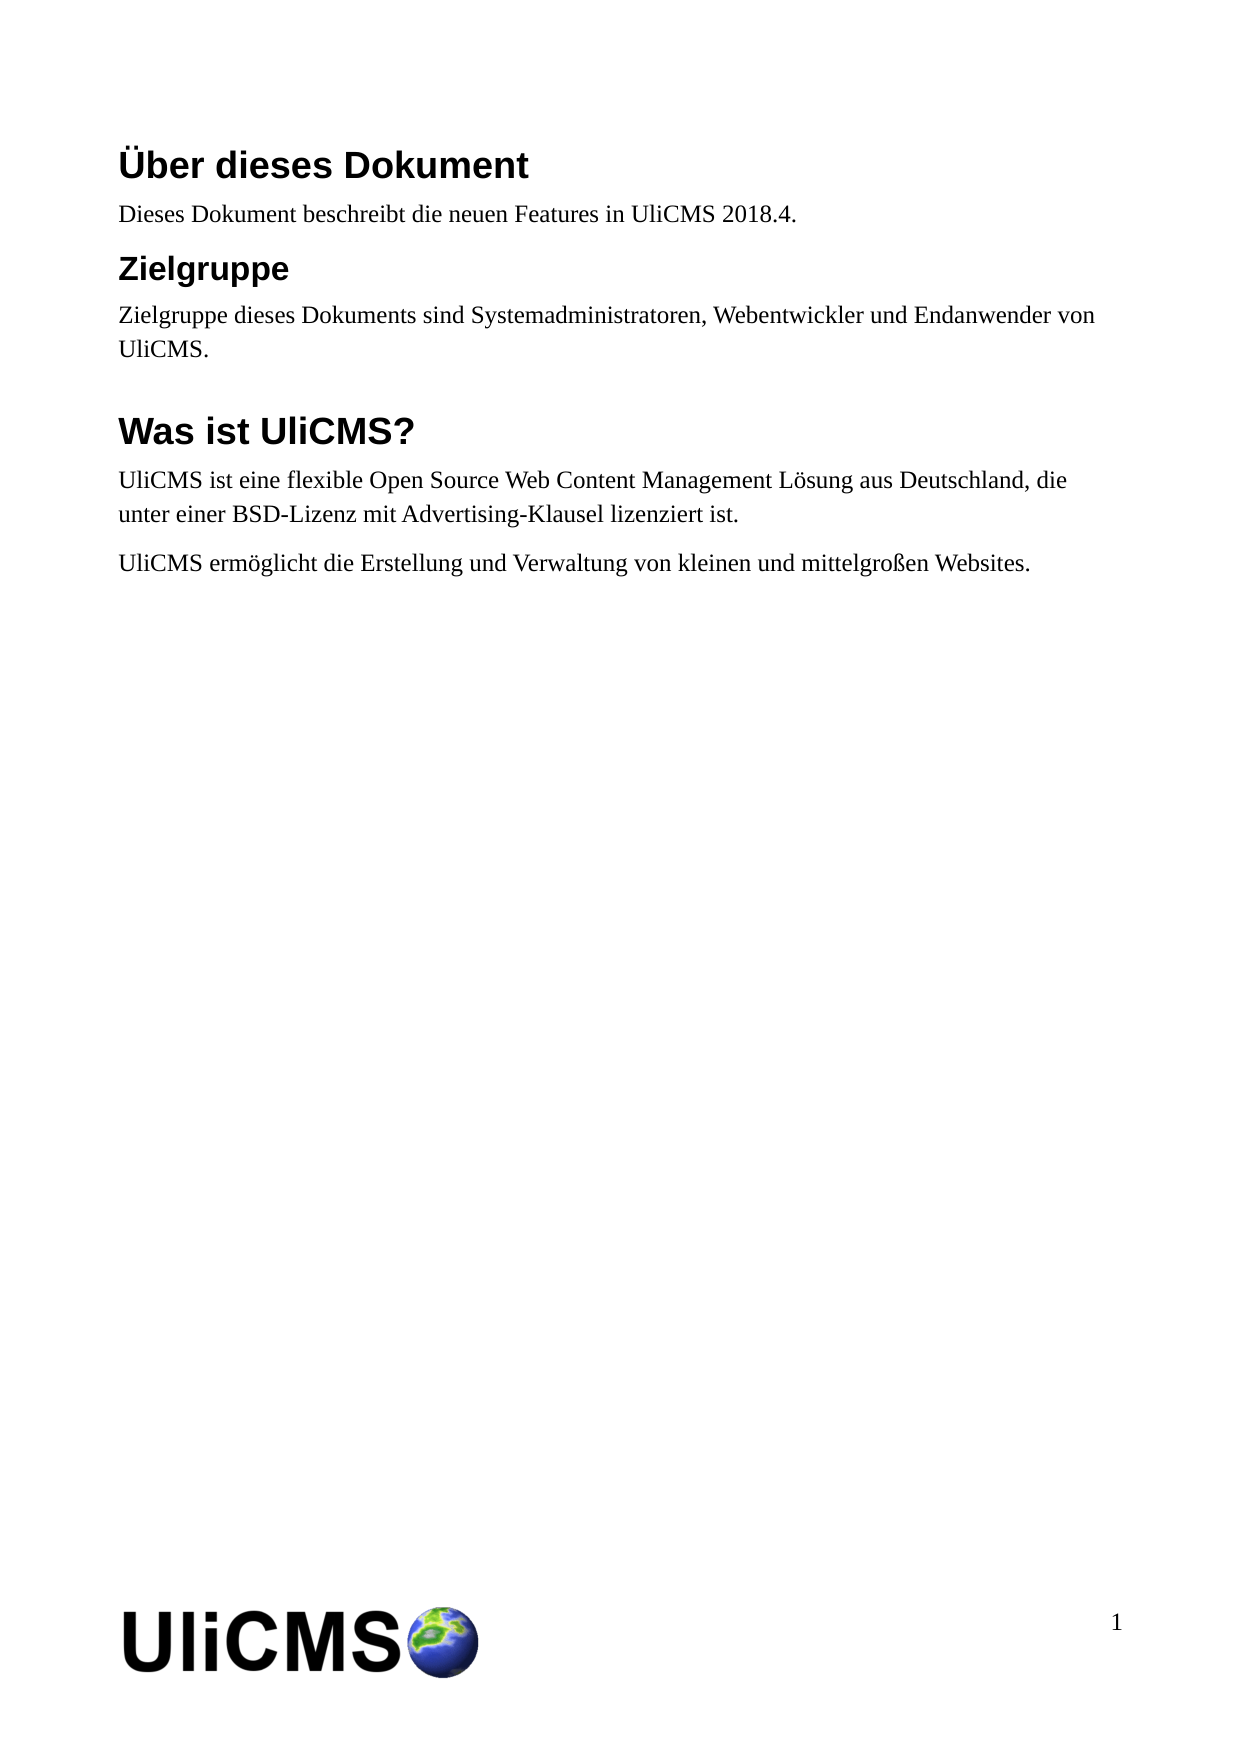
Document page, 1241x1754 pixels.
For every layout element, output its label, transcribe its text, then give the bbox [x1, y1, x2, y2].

subtitle Über dieses Dokument [118, 143, 1123, 187]
text Dieses Dokument beschreibt die neuen Features in UliCMS 2018.4. [118, 199, 1123, 228]
text UliCMS ist eine flexible Open Source Web Content Management Lösung aus Deutschland, die unter einer BSD-Lizenz mit Advertising-Klausel lizenziert ist. [118, 465, 1123, 528]
picture [118, 1607, 479, 1681]
subtitle Was ist UliCMS? [118, 408, 1123, 452]
text UliCMS ermöglicht die Erstellung und Verwaltung von kleinen und mittelgroßen Websites. [118, 548, 1123, 577]
subtitle Zielgruppe [118, 249, 1123, 287]
text Zielgruppe dieses Dokuments sind Systemadministratoren, Webentwickler und Endanwender von UliCMS. [118, 300, 1123, 363]
